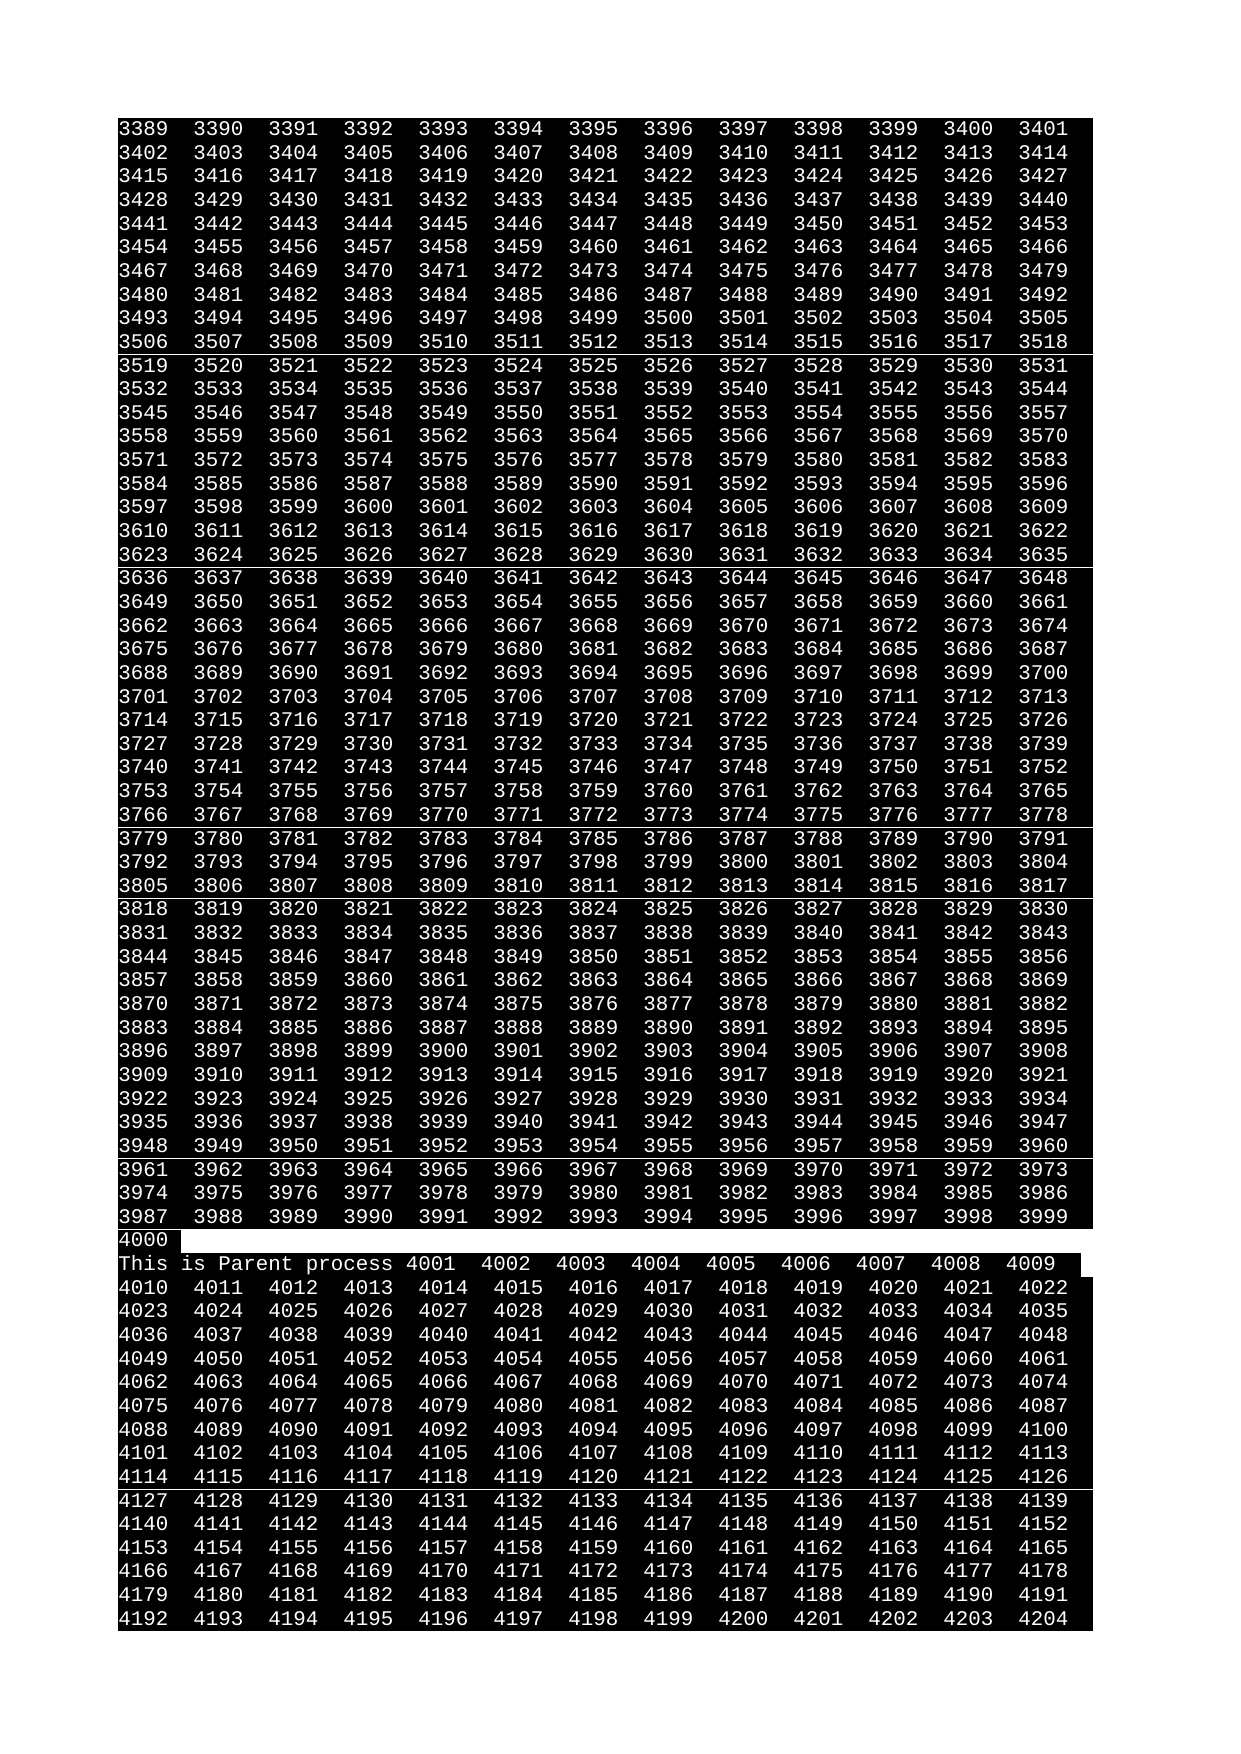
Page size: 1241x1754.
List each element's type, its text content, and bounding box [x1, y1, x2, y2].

text 3389 3390 3391 3392 3393 3394 3395 3396 3397 3398 3399 3400 3401 3402 3403 3404 3405 3406 3407 3408 3409 3410 3411 3412 3413 3414 3415 3416 3417 3418 3419 3420 3421 3422 3423 3424 3425 3426 3427 3428 3429 3430 3431 3432 3433 3434 3435 3436 3437 3438 3439 3440 3441 3442 3443 3444 3445 3446 3447 3448 3449 3450 3451 3452 3453 3454 3455 3456 3457 3458 3459 3460 3461 3462 3463 3464 3465 3466 3467 3468 3469 3470 3471 3472 3473 3474 3475 3476 3477 3478 3479 3480 3481 3482 3483 3484 3485 3486 3487 3488 3489 3490 3491 3492 3493 3494 3495 3496 3497 3498 3499 3500 3501 3502 3503 3504 3505 3506 3507 3508 3509 3510 3511 3512 3513 3514 3515 3516 3517 3518 3519 3520 3521 3522 3523 3524 3525 3526 3527 3528 3529 3530 3531 3532 3533 3534 3535 3536 3537 3538 3539 3540 3541 3542 3543 3544 3545 3546 3547 3548 3549 3550 3551 3552 3553 3554 3555 3556 3557 3558 3559 3560 3561 3562 3563 3564 3565 3566 3567 3568 3569 3570 3571 3572 3573 3574 3575 3576 3577 3578 3579 3580 3581 3582 3583 3584 3585 3586 3587 3588 3589 3590 3591 3592 3593 3594 3595 3596 3597 3598 3599 3600 3601 3602 3603 3604 3605 3606 3607 3608 3609 3610 3611 3612 3613 3614 3615 3616 3617 3618 3619 3620 3621 3622 3623 3624 3625 3626 3627 3628 3629 3630 3631 3632 3633 3634 3635 3636 3637 3638 3639 3640 3641 3642 3643 3644 3645 3646 3647 3648 3649 3650 3651 3652 3653 3654 3655 3656 3657 3658 3659 3660 3661 3662 3663 3664 3665 3666 3667 3668 3669 3670 3671 3672 3673 3674 3675 3676 3677 3678 3679 3680 3681 3682 3683 3684 3685 3686 3687 3688 3689 3690 3691 3692 3693 3694 3695 3696 3697 3698 3699 3700 3701 3702 3703 3704 3705 3706 3707 3708 3709 3710 3711 3712 3713 3714 3715 3716 3717 3718 3719 3720 3721 3722 3723 3724 3725 3726 3727 3728 3729 3730 3731 3732 3733 3734 3735 3736 3737 3738 3739 3740 3741 3742 3743 3744 3745 3746 3747 3748 3749 3750 3751 3752 3753 3754 3755 3756 3757 3758 3759 3760 3761 3762 3763 3764 3765 3766 3767 3768 3769 3770 3771 3772 3773 3774 3775 3776 3777 3778 3779 3780 3781 3782 3783 3784 3785 3786 3787 3788 3789 3790 3791 3792 3793 3794 3795 3796 3797 3798 3799 3800 3801 3802 3803 3804 3805 3806 3807 3808 3809 3810 3811 3812 3813 3814 3815 3816 3817 3818 3819 3820 3821 3822 3823 3824 3825 3826 3827 3828 3829 3830 3831 3832 3833 3834 3835 3836 3837 3838 3839 3840 3841 3842 3843 3844 3845 3846 3847 3848 3849 3850 3851 3852 3853 3854 3855 3856 3857 3858 3859 3860 3861 3862 3863 3864 3865 3866 3867 3868 3869 3870 3871 3872 3873 3874 3875 3876 3877 3878 3879 3880 3881 3882 3883 3884 3885 3886 3887 3888 3889 3890 3891 3892 3893 3894 3895 3896 3897 3898 3899 3900 3901 3902 3903 3904 3905 3906 3907 3908 3909 3910 3911 3912 3913 3914 3915 3916 3917 3918 3919 3920 3921 3922 3923 3924 3925 3926 3927 3928 3929 3930 3931 3932 3933 3934 3935 3936 3937 3938 3939 3940 3941 3942 3943 3944 3945 3946 3947 3948 3949 3950 3951 3952 3953 3954 3955 3956 3957 3958 3959 3960 3961 3962 3963 3964 3965 3966 3967 3968 3969 3970 3971 3972 3973 3974 3975 3976 3977 3978 3979 3980 3981 3982 3983 3984 3985 3986 3987 3988 3989 3990 3991 3992 3993 3994 3995 3996 3997 3998 3999 4000 [118, 118, 1122, 1253]
text This is Parent process 4001 4002 4003 4004 4005 4006 4007 4008 4009 4010 4011 4012 4013 4014 4015 4016 4017 4018 4019 4020 4021 4022 4023 4024 4025 4026 4027 4028 4029 4030 4031 4032 4033 4034 4035 4036 4037 4038 4039 4040 4041 4042 4043 4044 4045 4046 4047 4048 4049 4050 4051 4052 4053 4054 4055 4056 4057 4058 4059 4060 4061 4062 4063 4064 4065 4066 4067 4068 4069 4070 4071 4072 4073 4074 4075 4076 4077 4078 4079 4080 4081 4082 4083 4084 4085 4086 4087 4088 4089 4090 4091 4092 4093 4094 4095 4096 4097 4098 4099 4100 4101 4102 4103 4104 4105 4106 4107 4108 4109 4110 4111 4112 4113 4114 4115 4116 4117 4118 4119 4120 4121 4122 4123 4124 4125 4126 4127 4128 4129 4130 4131 4132 4133 4134 4135 4136 4137 4138 4139 4140 4141 4142 4143 4144 4145 4146 4147 4148 4149 4150 4151 4152 4153 4154 4155 4156 4157 4158 4159 4160 4161 4162 4163 4164 4165 4166 4167 4168 4169 4170 4171 4172 4173 4174 4175 4176 4177 4178 4179 4180 4181 4182 4183 4184 4185 4186 4187 4188 4189 4190 4191 4192 4193 4194 4195 4196 4197 4198 4199 4200 4201 4202 4203 4204 [118, 1253, 1122, 1631]
